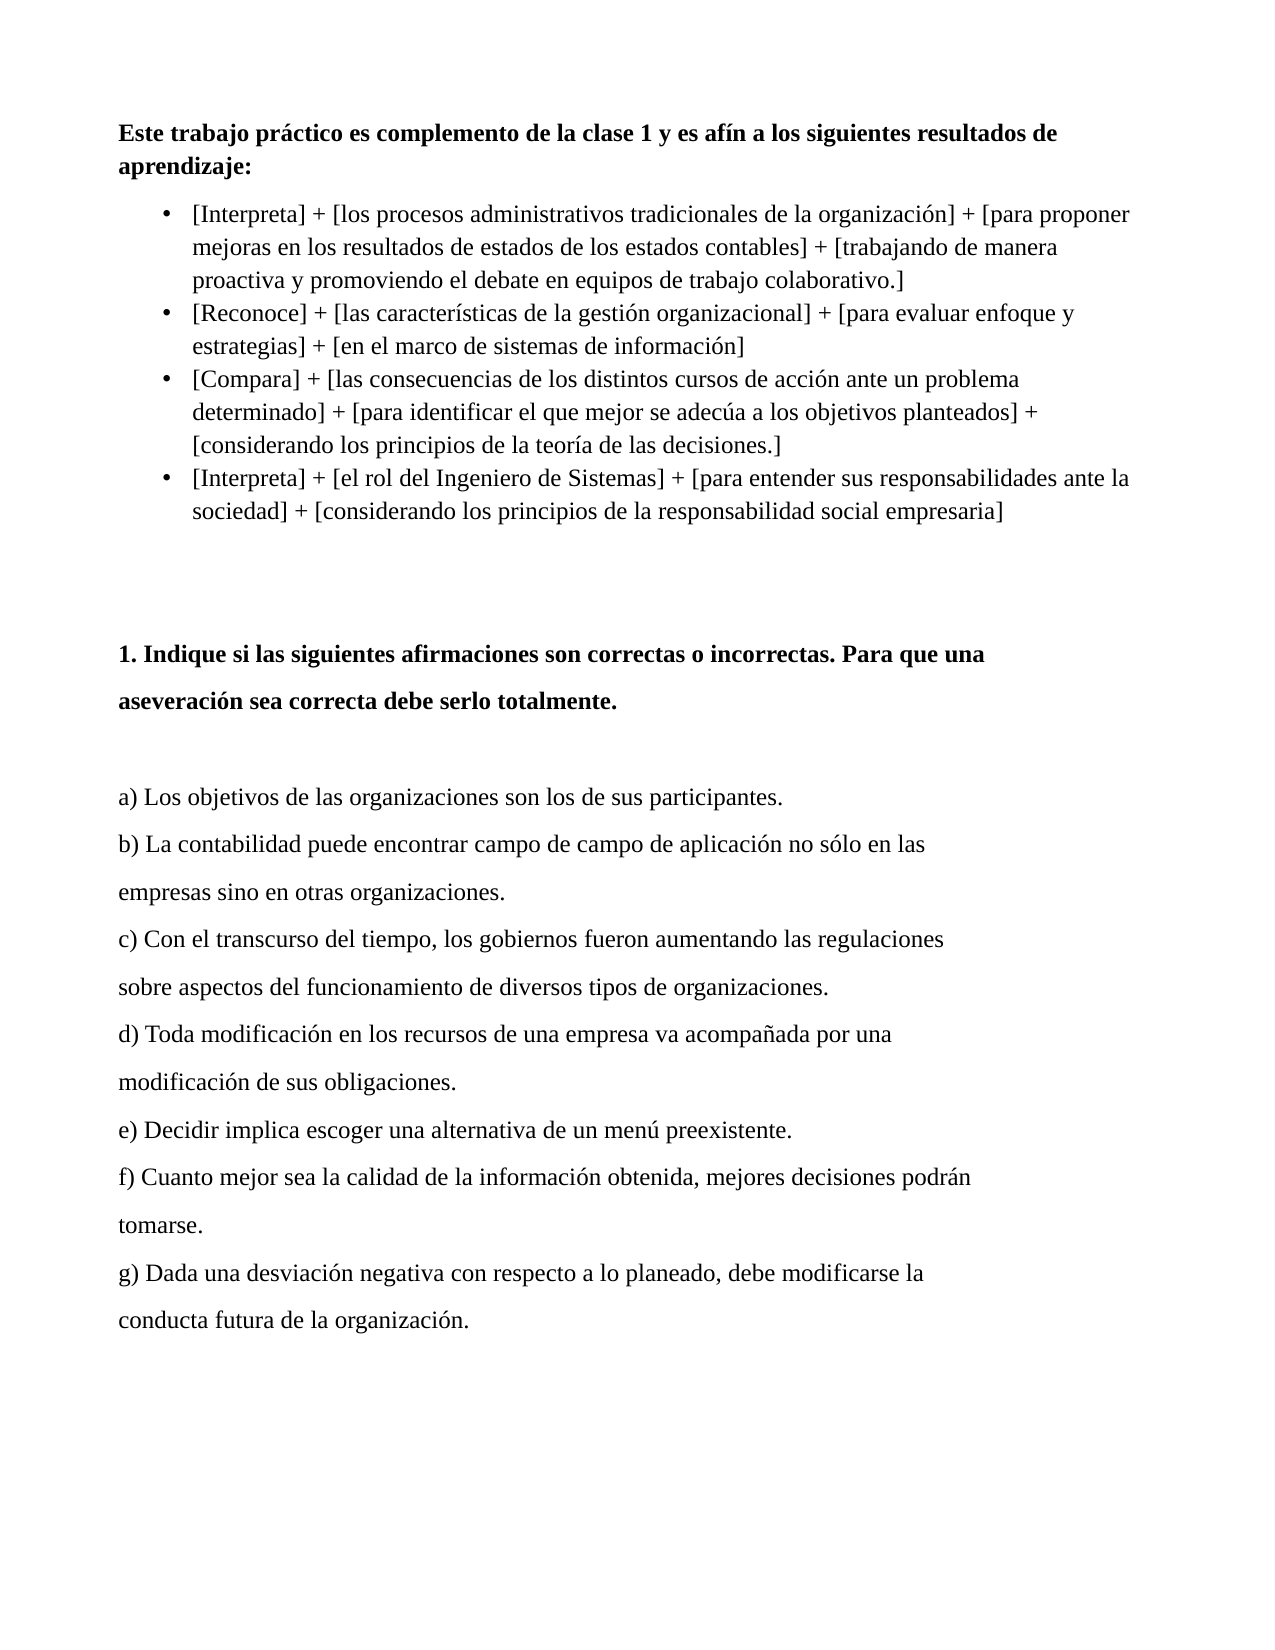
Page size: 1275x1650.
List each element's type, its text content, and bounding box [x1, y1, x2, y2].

text g) Dada una desviación negativa con respecto a lo planeado, debe modificarse la [118, 1258, 1157, 1286]
text tomarse. [118, 1210, 1157, 1239]
text aseveración sea correcta debe serlo totalmente. [118, 686, 1157, 715]
text c) Con el transcurso del tiempo, los gobiernos fueron aumentando las regulaciones [118, 924, 1157, 953]
text empresas sino en otras organizaciones. [118, 877, 1157, 906]
list [Compara] + [las consecuencias de los distintos cursos de acción ante un problema determinado] + [para identificar el que mejor se adecúa a los objetivos planteados] + [considerando los principios de la teoría de las decisiones.] [162, 364, 1157, 459]
text sobre aspectos del funcionamiento de diversos tipos de organizaciones. [118, 972, 1157, 1001]
text f) Cuanto mejor sea la calidad de la información obtenida, mejores decisiones podrán [118, 1162, 1157, 1191]
text b) La contabilidad puede encontrar campo de campo de aplicación no sólo en las [118, 829, 1157, 858]
text d) Toda modificación en los recursos de una empresa va acompañada por una [118, 1019, 1157, 1048]
text 1. Indique si las siguientes afirmaciones son correctas o incorrectas. Para que una [118, 639, 1157, 667]
text a) Los objetivos de las organizaciones son los de sus participantes. [118, 782, 1157, 810]
text conducta futura de la organización. [118, 1305, 1157, 1334]
list [Interpreta] + [el rol del Ingeniero de Sistemas] + [para entender sus responsabilidades ante la sociedad] + [considerando los principios de la responsabilidad social empresaria] [162, 463, 1157, 525]
list [Reconoce] + [las características de la gestión organizacional] + [para evaluar enfoque y estrategias] + [en el marco de sistemas de información] [162, 298, 1157, 359]
text e) Decidir implica escoger una alternativa de un menú preexistente. [118, 1115, 1157, 1143]
text Este trabajo práctico es complemento de la clase 1 y es afín a los siguientes resultados de aprendizaje: [118, 118, 1157, 180]
text modificación de sus obligaciones. [118, 1067, 1157, 1096]
list [Interpreta] + [los procesos administrativos tradicionales de la organización] + [para proponer mejoras en los resultados de estados de los estados contables] + [trabajando de manera proactiva y promoviendo el debate en equipos de trabajo colaborativo.] [162, 199, 1157, 293]
